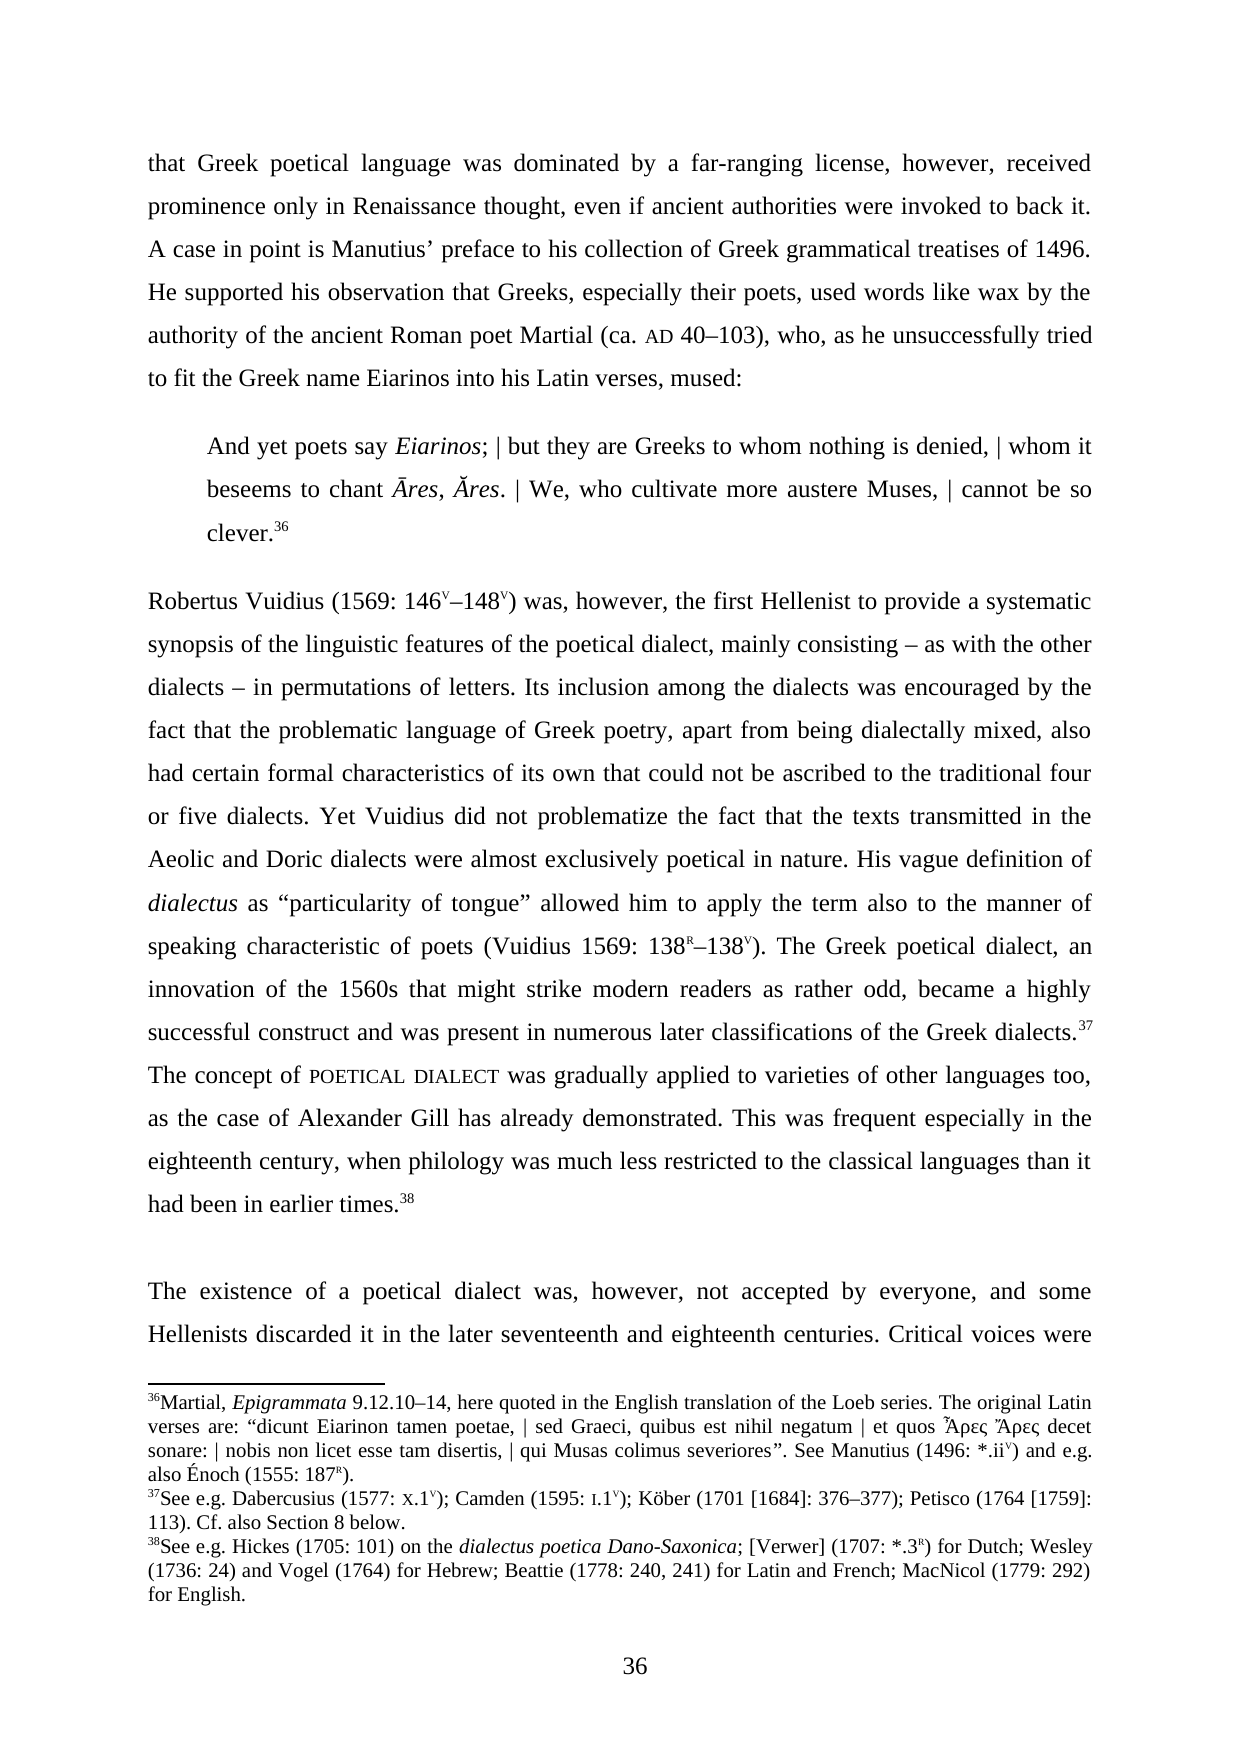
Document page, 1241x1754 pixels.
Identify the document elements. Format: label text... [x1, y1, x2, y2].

text See e.g. Hickes (1705: 101) on the dialectus poetica Dano-Saxonica; [Verwer] (1707: *.3r) for Dutch; Wesley (1736: 24) and Vogel (1764) for Hebrew; Beattie (1778: 240, 241) for Latin and French; MacNicol (1779: 292) for English. [148, 1534, 1093, 1606]
text Robertus Vuidius (1569: 146v–148v) was, however, the first Hellenist to provide a systematic synopsis of the linguistic features of the poetical dialect, mainly consisting – as with the other dialects – in permutations of letters. Its inclusion among the dialects was encouraged by the fact that the problematic language of Greek poetry, apart from being dialectally mixed, also had certain formal characteristics of its own that could not be ascribed to the traditional four or five dialects. Yet Vuidius did not problematize the fact that the texts transmitted in the Aeolic and Doric dialects were almost exclusively poetical in nature. His vague definition of dialectus as “particularity of tongue” allowed him to apply the term also to the manner of speaking characteristic of poets (Vuidius 1569: 138r–138v). The Greek poetical dialect, an innovation of the 1560s that might strike modern readers as rather odd, became a highly successful construct and was present in numerous later classifications of the Greek dialects. The concept of poetical dialect was gradually applied to varieties of other languages too, as the case of Alexander Gill has already demonstrated. This was frequent especially in the eighteenth century, when philology was much less restricted to the classical languages than it had been in earlier times. [148, 586, 1093, 1218]
text And yet poets say Eiarinos; | but they are Greeks to whom nothing is denied, | whom it beseems to chant Āres, Ăres. | We, who cultivate more austere Muses, | cannot be so clever. [207, 431, 1093, 546]
text In his Booklet on the Greek dialects of 1569, a poorly known French Hellenist by the Latin name of Robertus Vuidius, originating from Tonnerre in the center of northern France, explained that he intended “to treat the five idioms or dialects, i.e. Attic, Ionic, Aeolic, Doric, and Poetic”. In so doing, Vuidius heralded a new era in early modern classifications of the Greek dialects, during which a set of new varieties was added to the traditional four or five. Before him, influential scholars like Petrus Ramus (Pierre de la Ramée; 1515–1572) and Joseph Justus Scaliger (1540–1609) had already spoken in passing of a Greek “poetical dialect” (Ramus 1560: 18–19; Scaliger 1594: 56). Scaliger even claimed to have composed a grammar of this dialect when he was about twenty years old, of which no traces remain today, however. What is more, linguistic particularities proper to poetry, often simply explained as “poetical license”, had been noticed well before Ramus, Scaliger, and Vuidius by earlier Greek scholars. The ancient grammarian Tryphon, perhaps the founding father of Greek dialect studies, had already associated procedures such as metathesis with poetry. The idea that Greek poetical language was dominated by a far-ranging license, however, received prominence only in Renaissance thought, even if ancient authorities were invoked to back it. A case in point is Manutius’ preface to his collection of Greek grammatical treatises of 1496. He supported his observation that Greeks, especially their poets, used words like wax by the authority of the ancient Roman poet Martial (ca. ad 40–103), who, as he unsuccessfully tried to fit the Greek name Eiarinos into his Latin verses, mused: [148, 148, 1093, 392]
text Martial, Epigrammata 9.12.10–14, here quoted in the English translation of the Loeb series. The original Latin verses are: “dicunt Eiarinon tamen poetae, | sed Graeci, quibus est nihil negatum | et quos Ἆρες Ἄρες decet sonare: | nobis non licet esse tam disertis, | qui Musas colimus severiores”. See Manutius (1496: *.iiv) and e.g. also Énoch (1555: 187r). [148, 1390, 1093, 1486]
text See e.g. Dabercusius (1577: x.1v); Camden (1595: i.1v); Köber (1701 [1684]: 376–377); Petisco (1764 [1759]: 113). Cf. also Section 8 below. [148, 1486, 1093, 1534]
text The existence of a poetical dialect was, however, not accepted by everyone, and some Hellenists discarded it in the later seventeenth and eighteenth centuries. Critical voices were [148, 1276, 1093, 1348]
